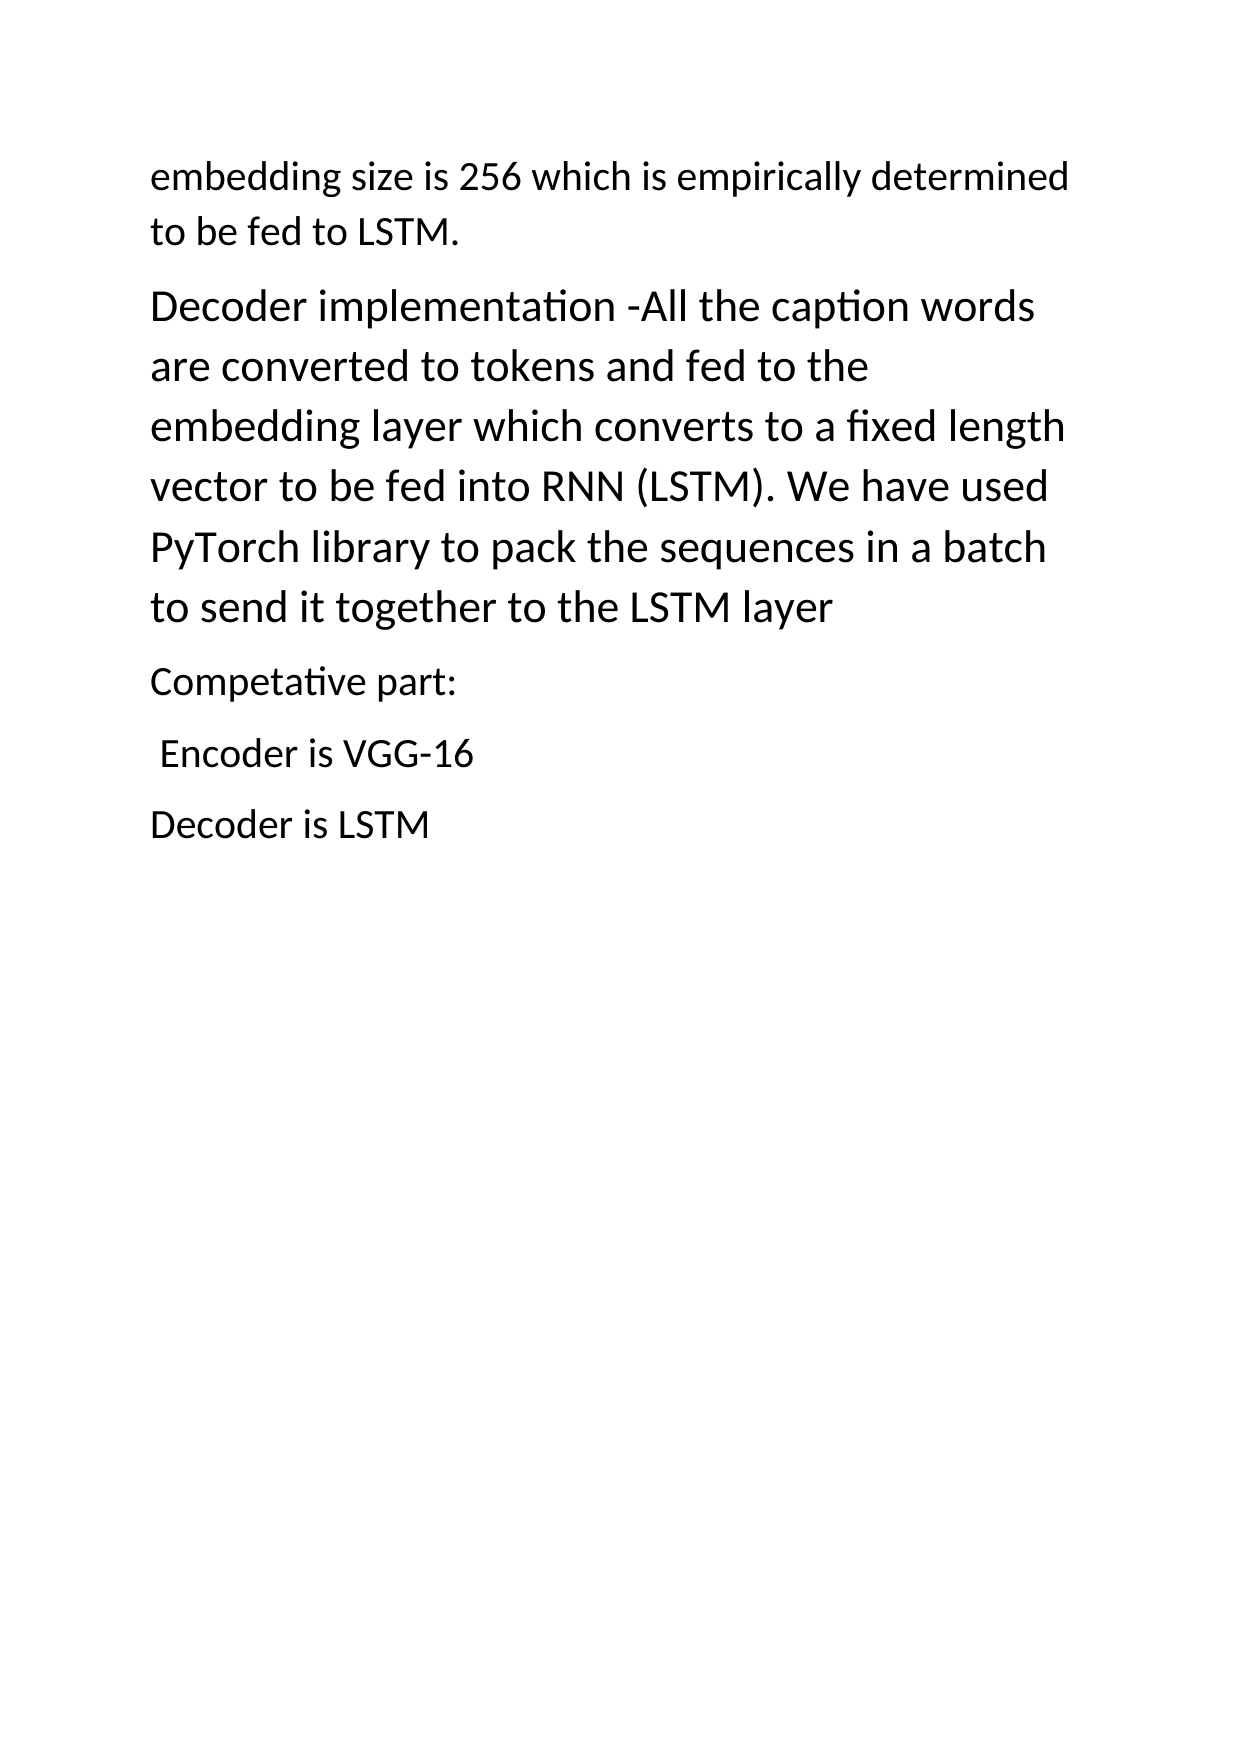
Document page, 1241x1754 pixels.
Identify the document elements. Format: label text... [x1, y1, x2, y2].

text embedding size is 256 which is empirically determined to be fed to LSTM. [150, 150, 1090, 256]
text Encoder is VGG-16 [150, 727, 1090, 777]
text Decoder is LSTM [150, 798, 1090, 849]
text Decoder implementation -All the caption words are converted to tokens and fed to the embedding layer which converts to a fixed length vector to be fed into RNN (LSTM). We have used PyTorch library to pack the sequences in a batch to send it together to the LSTM layer [150, 276, 1090, 634]
text Competative part: [150, 655, 1090, 706]
